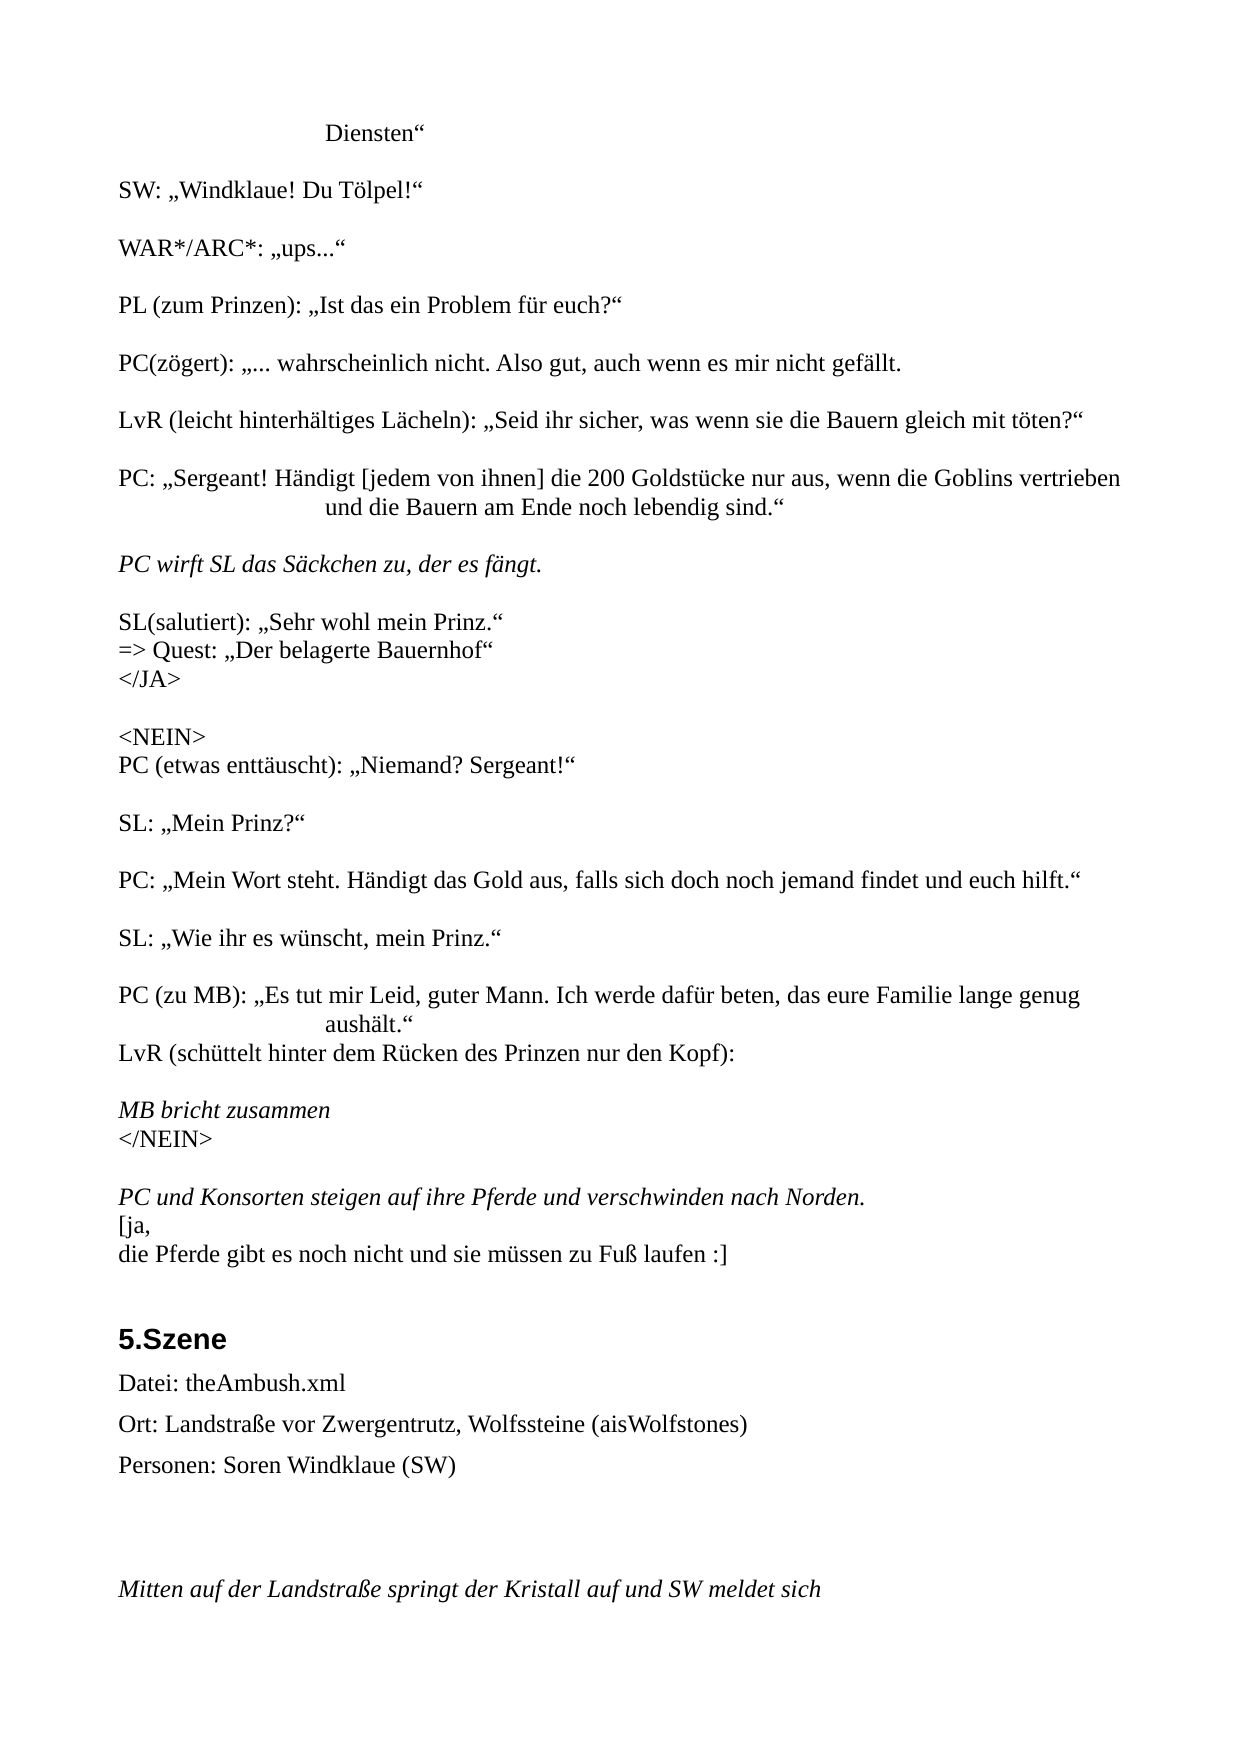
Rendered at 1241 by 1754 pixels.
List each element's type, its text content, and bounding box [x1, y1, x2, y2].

text Diensten“ [118, 118, 1122, 147]
text PC: „Sergeant! Händigt [jedem von ihnen] die 200 Goldstücke nur aus, wenn die Goblins vertrieben und die Bauern am Ende noch lebendig sind.“ [118, 463, 1122, 521]
text </NEIN> [118, 1124, 1122, 1153]
text WAR*/ARC*: „ups...“ [118, 233, 1122, 262]
text Ort: Landstraße vor Zwergentrutz, Wolfssteine (aisWolfstones) [118, 1409, 1122, 1438]
text LvR (leicht hinterhältiges Lächeln): „Seid ihr sicher, was wenn sie die Bauern gleich mit töten?“ [118, 406, 1122, 434]
text PC wirft SL das Säckchen zu, der es fängt. [118, 549, 1122, 578]
text MB bricht zusammen [118, 1096, 1122, 1124]
text PC (zu MB): „Es tut mir Leid, guter Mann. Ich werde dafür beten, das eure Familie lange genug aushält.“ [118, 981, 1122, 1038]
text PL (zum Prinzen): „Ist das ein Problem für euch?“ [118, 291, 1122, 319]
text [ja, [118, 1211, 1122, 1239]
text die Pferde gibt es noch nicht und sie müssen zu Fuß laufen :] [118, 1239, 1122, 1268]
text PC(zögert): „... wahrscheinlich nicht. Also gut, auch wenn es mir nicht gefällt. [118, 348, 1122, 377]
text PC und Konsorten steigen auf ihre Pferde und verschwinden nach Norden. [118, 1182, 1122, 1211]
text Personen: Soren Windklaue (SW) [118, 1450, 1122, 1479]
subtitle Szene [118, 1322, 1122, 1355]
text SL(salutiert): „Sehr wohl mein Prinz.“ [118, 607, 1122, 636]
text Mitten auf der Landstraße springt der Kristall auf und SW meldet sich [118, 1574, 1122, 1603]
text </JA> [118, 664, 1122, 693]
text => Quest: „Der belagerte Bauernhof“ [118, 636, 1122, 664]
text PC: „Mein Wort steht. Händigt das Gold aus, falls sich doch noch jemand findet und euch hilft.“ [118, 866, 1122, 894]
text <NEIN> [118, 722, 1122, 751]
text LvR (schüttelt hinter dem Rücken des Prinzen nur den Kopf): [118, 1038, 1122, 1067]
text SL: „Wie ihr es wünscht, mein Prinz.“ [118, 923, 1122, 952]
text SL: „Mein Prinz?“ [118, 808, 1122, 837]
text SW: „Windklaue! Du Tölpel!“ [118, 176, 1122, 204]
text Datei: theAmbush.xml [118, 1368, 1122, 1397]
text PC (etwas enttäuscht): „Niemand? Sergeant!“ [118, 751, 1122, 779]
